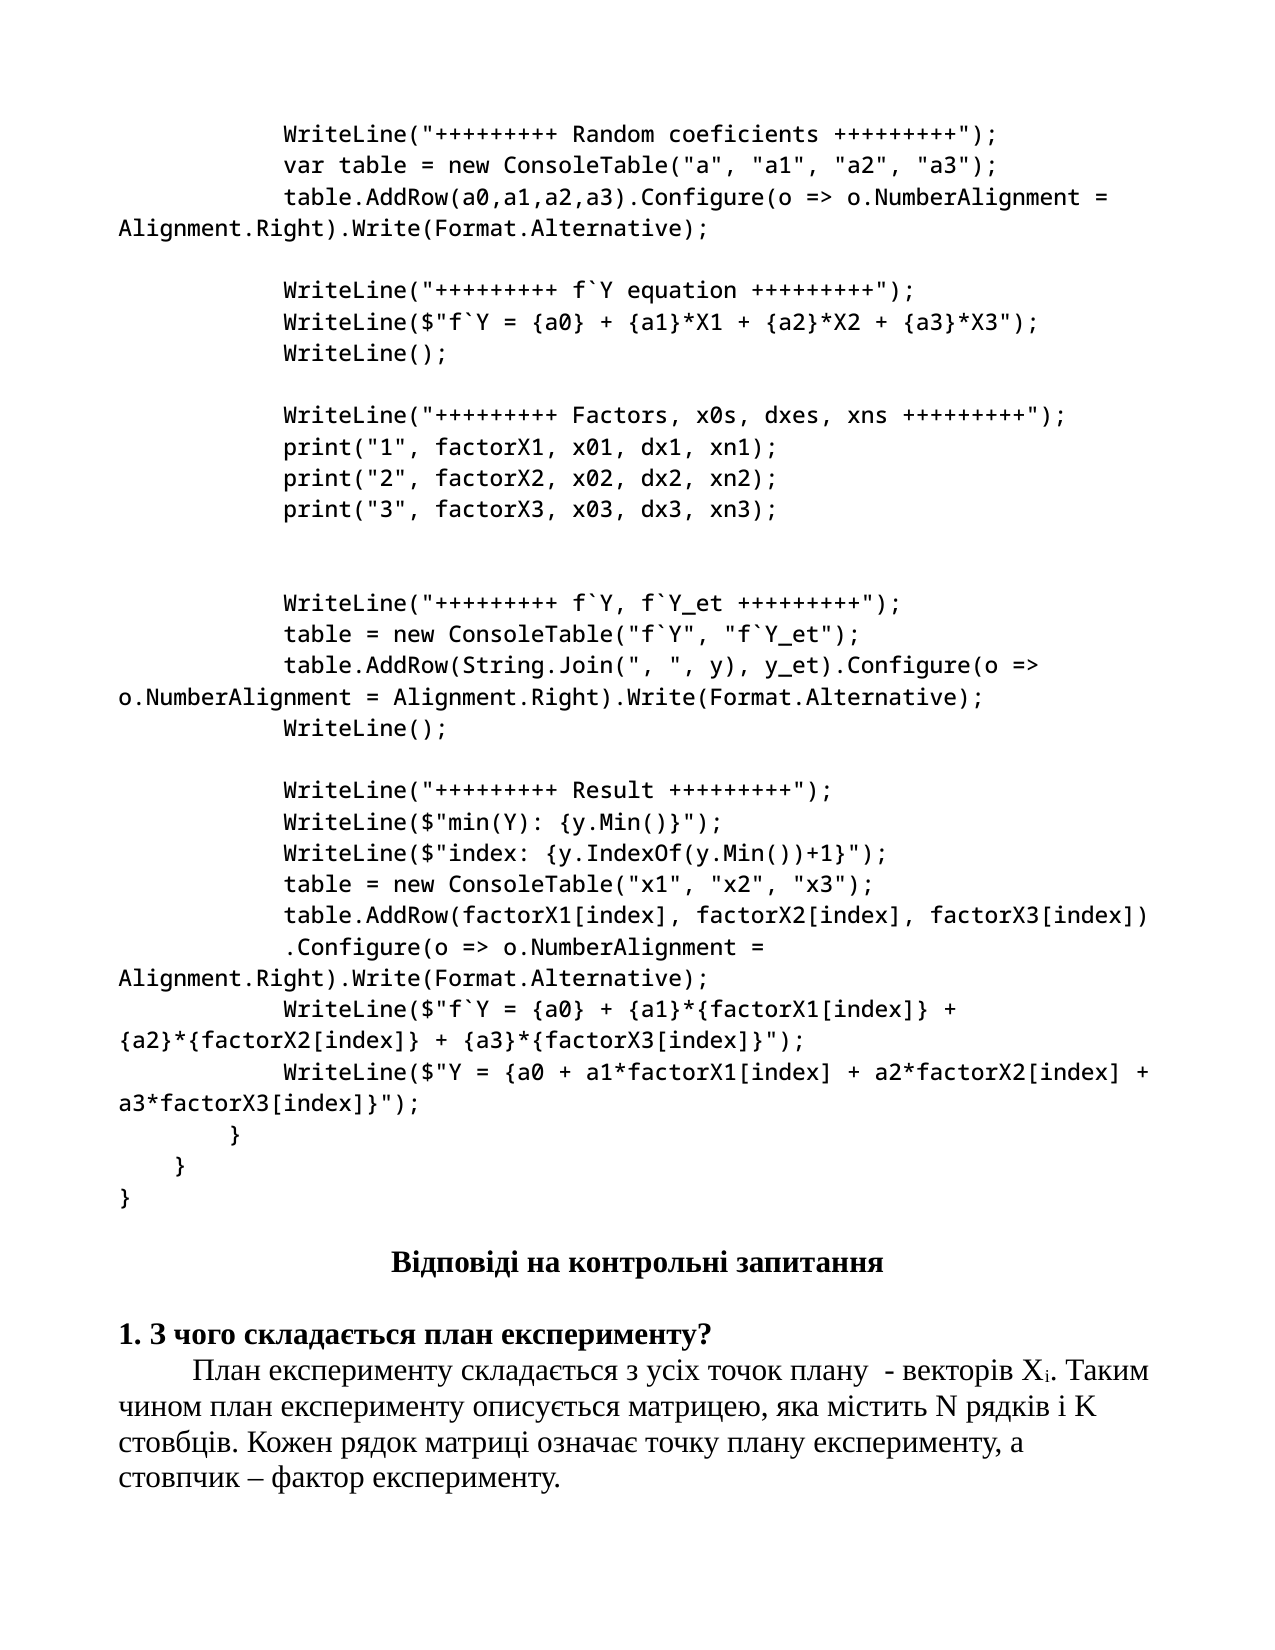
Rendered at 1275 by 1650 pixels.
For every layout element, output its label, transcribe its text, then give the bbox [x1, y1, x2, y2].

text WriteLine(); [118, 337, 1157, 368]
text print("3", factorX3, x03, dx3, xn3); [118, 493, 1157, 524]
text } [118, 1181, 1157, 1212]
text print("1", factorX1, x01, dx1, xn1); [118, 431, 1157, 462]
text table = new ConsoleTable("f`Y", "f`Y_et"); [118, 618, 1157, 649]
text WriteLine("+++++++++ f`Y, f`Y_et +++++++++"); [118, 587, 1157, 618]
text var table = new ConsoleTable("a", "a1", "a2", "a3"); [118, 149, 1157, 181]
text WriteLine("+++++++++ f`Y equation +++++++++"); [118, 274, 1157, 306]
text table.AddRow(factorX1[index], factorX2[index], factorX3[index]) [118, 899, 1157, 931]
text стовпчик – фактор експерименту. [118, 1459, 1157, 1495]
text WriteLine("+++++++++ Random coeficients +++++++++"); [118, 118, 1157, 149]
text } [118, 1149, 1157, 1181]
text .Configure(o => o.NumberAlignment = Alignment.Right).Write(Format.Alternative); [118, 931, 1157, 993]
text Відповіді на контрольні запитання [118, 1243, 1157, 1279]
text } [118, 1118, 1157, 1149]
text print("2", factorX2, x02, dx2, xn2); [118, 462, 1157, 493]
text WriteLine($"Y = {a0 + a1*factorX1[index] + a2*factorX2[index] + a3*factorX3[index]}"); [118, 1056, 1157, 1118]
text WriteLine(); [118, 712, 1157, 743]
text WriteLine($"min(Y): {y.Min()}"); [118, 806, 1157, 837]
text WriteLine("+++++++++ Result +++++++++"); [118, 774, 1157, 806]
text WriteLine($"f`Y = {a0} + {a1}*X1 + {a2}*X2 + {a3}*X3"); [118, 306, 1157, 337]
text WriteLine($"f`Y = {a0} + {a1}*{factorX1[index]} + {a2}*{factorX2[index]} + {a3}*{factorX3[index]}"); [118, 993, 1157, 1056]
text WriteLine($"index: {y.IndexOf(y.Min())+1}"); [118, 837, 1157, 868]
text 1. З чого складається план експерименту? [118, 1315, 1157, 1351]
text table = new ConsoleTable("x1", "x2", "x3"); [118, 868, 1157, 899]
text table.AddRow(a0,a1,a2,a3).Configure(o => o.NumberAlignment = Alignment.Right).Write(Format.Alternative); [118, 181, 1157, 243]
text WriteLine("+++++++++ Factors, x0s, dxes, xns +++++++++"); [118, 399, 1157, 431]
text table.AddRow(String.Join(", ", y), y_et).Configure(o => o.NumberAlignment = Alignment.Right).Write(Format.Alternative); [118, 649, 1157, 712]
text План експерименту складається з усіх точок плану - векторів Xi. Таким чином план експерименту описується матрицею, яка містить N рядків і K стовбців. Кожен рядок матриці означає точку плану експерименту, а [118, 1351, 1157, 1459]
